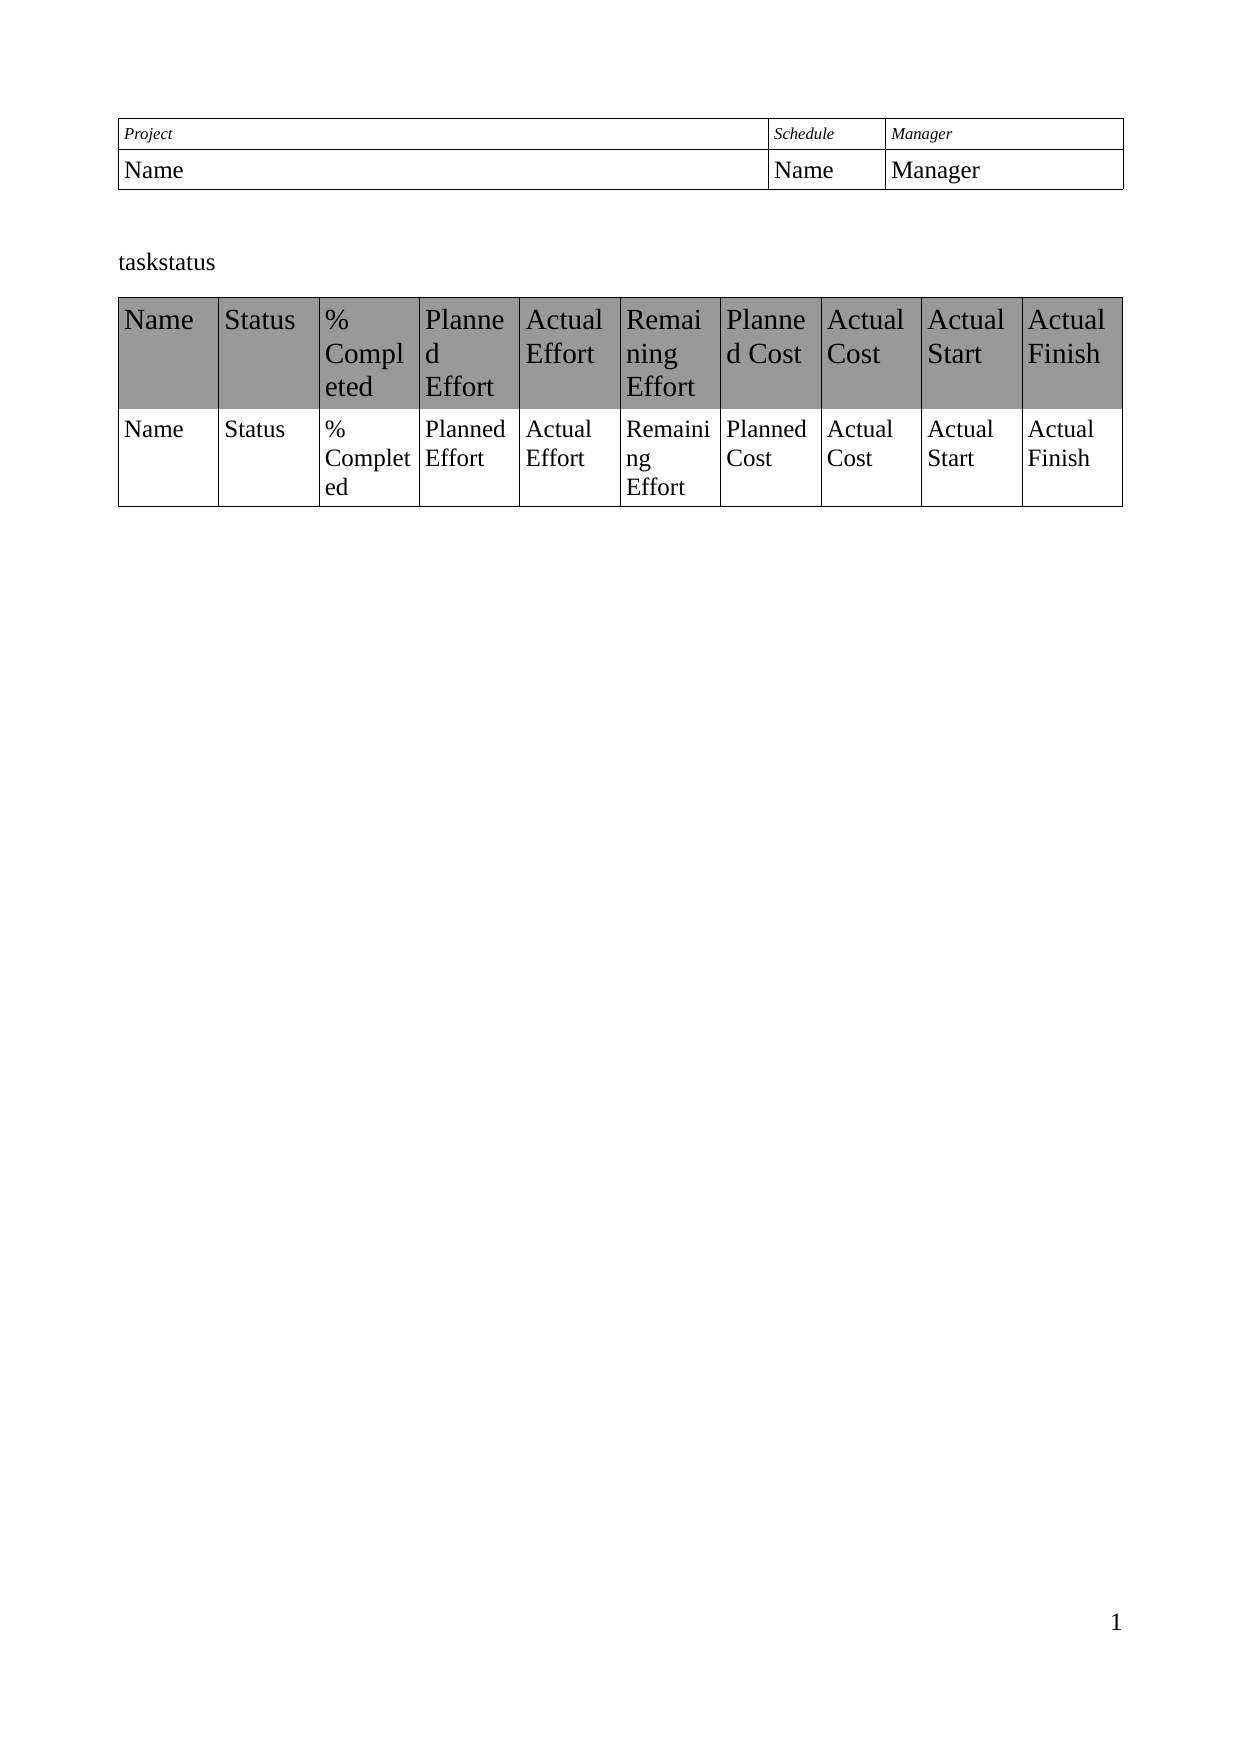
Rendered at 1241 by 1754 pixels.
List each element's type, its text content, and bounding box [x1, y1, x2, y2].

table_header Name [119, 298, 218, 409]
table_cell Actual Finish [1023, 409, 1122, 506]
text taskstatus [118, 247, 1122, 276]
table_cell Remaining Effort [621, 409, 720, 506]
table_cell Planned Cost [721, 409, 821, 506]
table_cell Planned Effort [420, 409, 519, 506]
table_header Actual Start [922, 298, 1022, 409]
table_header Planned Effort [420, 298, 519, 409]
table_header Actual Effort [520, 298, 620, 409]
table_cell Actual Start [922, 409, 1022, 506]
table_cell Status [219, 409, 319, 506]
table_cell Name [119, 409, 218, 506]
table_header Actual Cost [822, 298, 921, 409]
table_cell Actual Cost [822, 409, 921, 506]
table_header Status [219, 298, 319, 409]
table_header % Completed [320, 298, 419, 409]
table_cell Actual Effort [520, 409, 620, 506]
table_header Remaining Effort [621, 298, 720, 409]
table_header Planned Cost [721, 298, 821, 409]
table_cell % Completed [320, 409, 419, 506]
table_header Actual Finish [1023, 298, 1122, 409]
